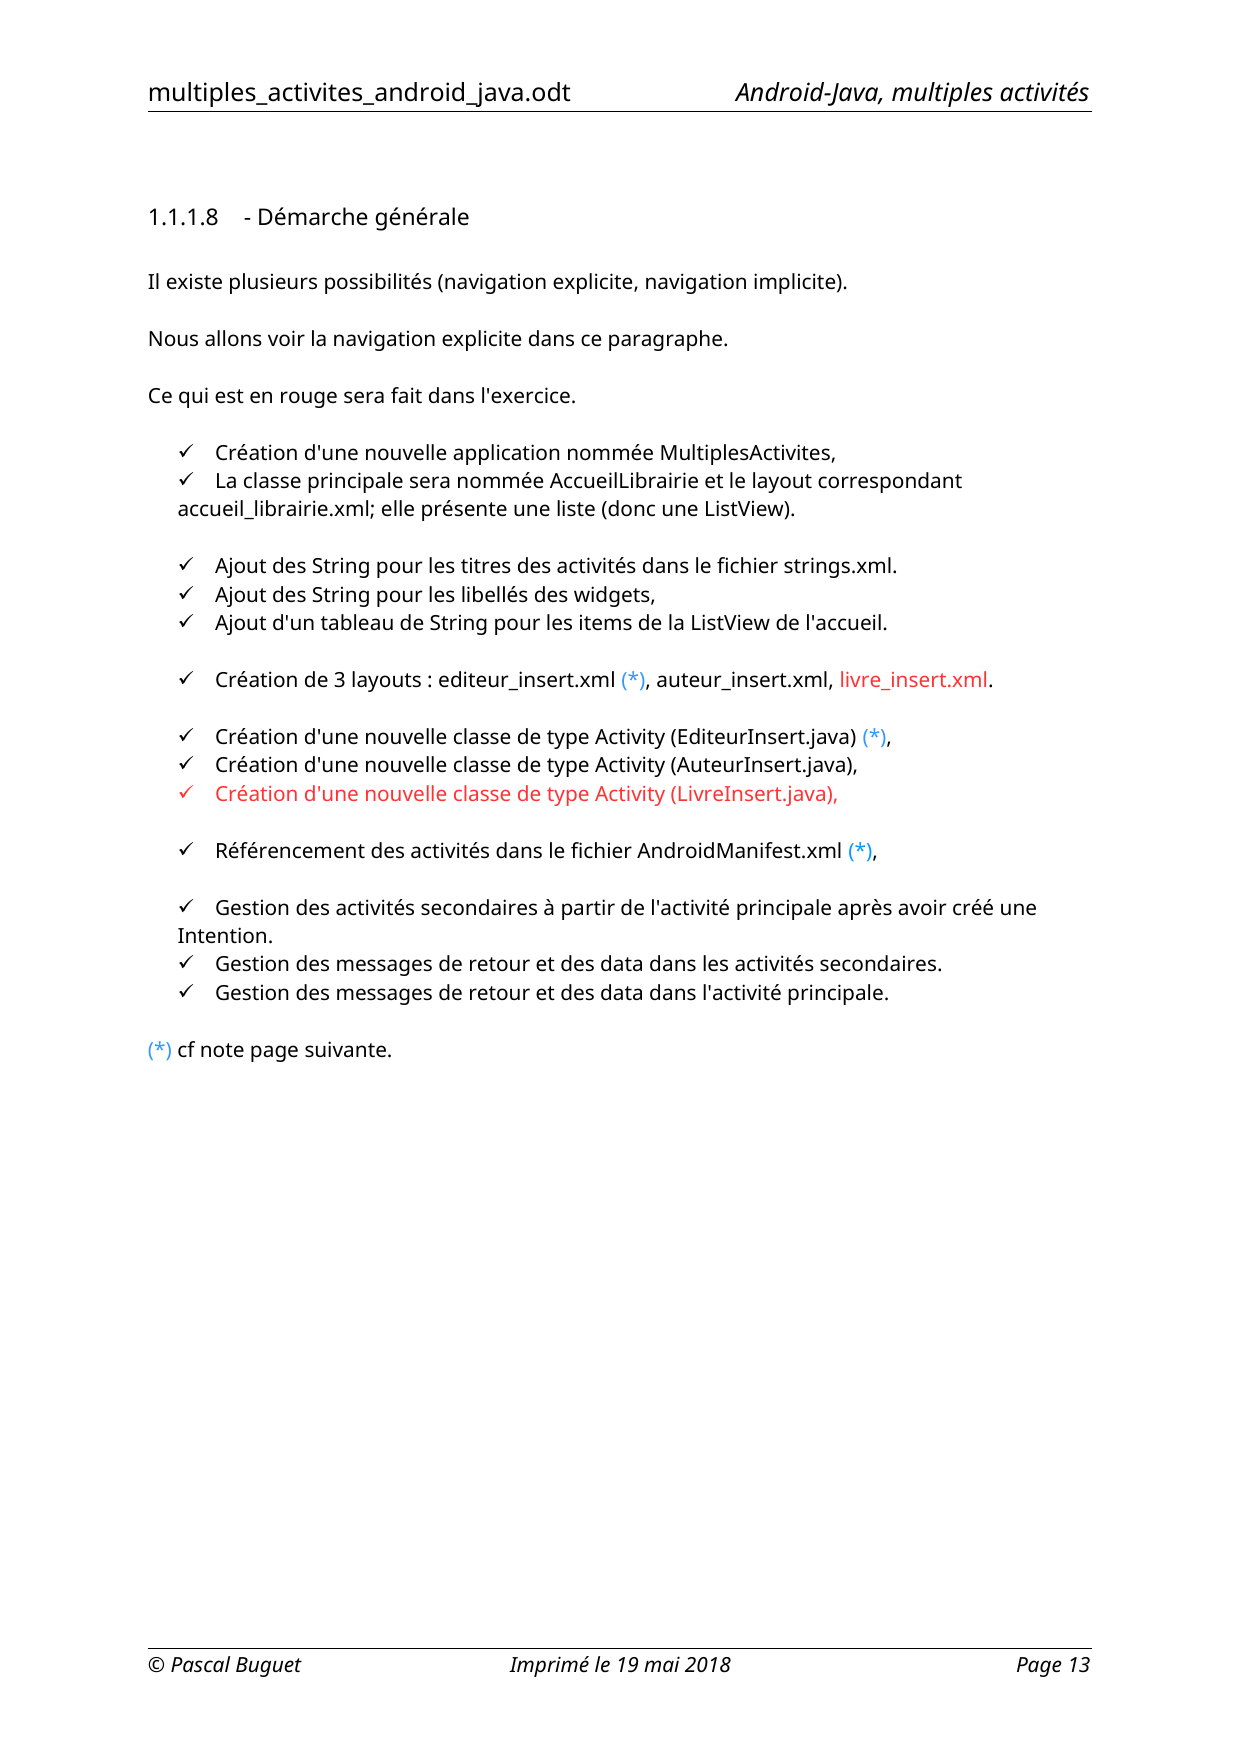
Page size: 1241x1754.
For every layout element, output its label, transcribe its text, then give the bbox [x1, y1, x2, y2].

list Création d'une nouvelle classe de type Activity (LivreInsert.java), [177, 779, 1092, 807]
list La classe principale sera nommée AccueilLibrairie et le layout correspondant accueil_librairie.xml; elle présente une liste (donc une ListView). [177, 466, 1092, 523]
list Gestion des activités secondaires à partir de l'activité principale après avoir créé une Intention. [177, 893, 1092, 949]
subtitle - Démarche générale [148, 201, 1092, 232]
text Il existe plusieurs possibilités (navigation explicite, navigation implicite). [148, 267, 1092, 296]
list Création d'une nouvelle classe de type Activity (EditeurInsert.java) (*), [177, 722, 1092, 751]
list Gestion des messages de retour et des data dans les activités secondaires. [177, 949, 1092, 978]
list Gestion des messages de retour et des data dans l'activité principale. [177, 978, 1092, 1006]
list Création d'une nouvelle classe de type Activity (AuteurInsert.java), [177, 751, 1092, 779]
text Nous allons voir la navigation explicite dans ce paragraphe. [148, 324, 1092, 352]
list Ajout des String pour les libellés des widgets, [177, 580, 1092, 608]
list Ajout des String pour les titres des activités dans le fichier strings.xml. [177, 551, 1092, 580]
text Ce qui est en rouge sera fait dans l'exercice. [148, 381, 1092, 409]
list Référencement des activités dans le fichier AndroidManifest.xml (*), [177, 836, 1092, 864]
list Création d'une nouvelle application nommée MultiplesActivites, [177, 438, 1092, 466]
list Création de 3 layouts : editeur_insert.xml (*), auteur_insert.xml, livre_insert.xml. [177, 665, 1092, 694]
text (*) cf note page suivante. [148, 1035, 1092, 1063]
list Ajout d'un tableau de String pour les items de la ListView de l'accueil. [177, 608, 1092, 637]
